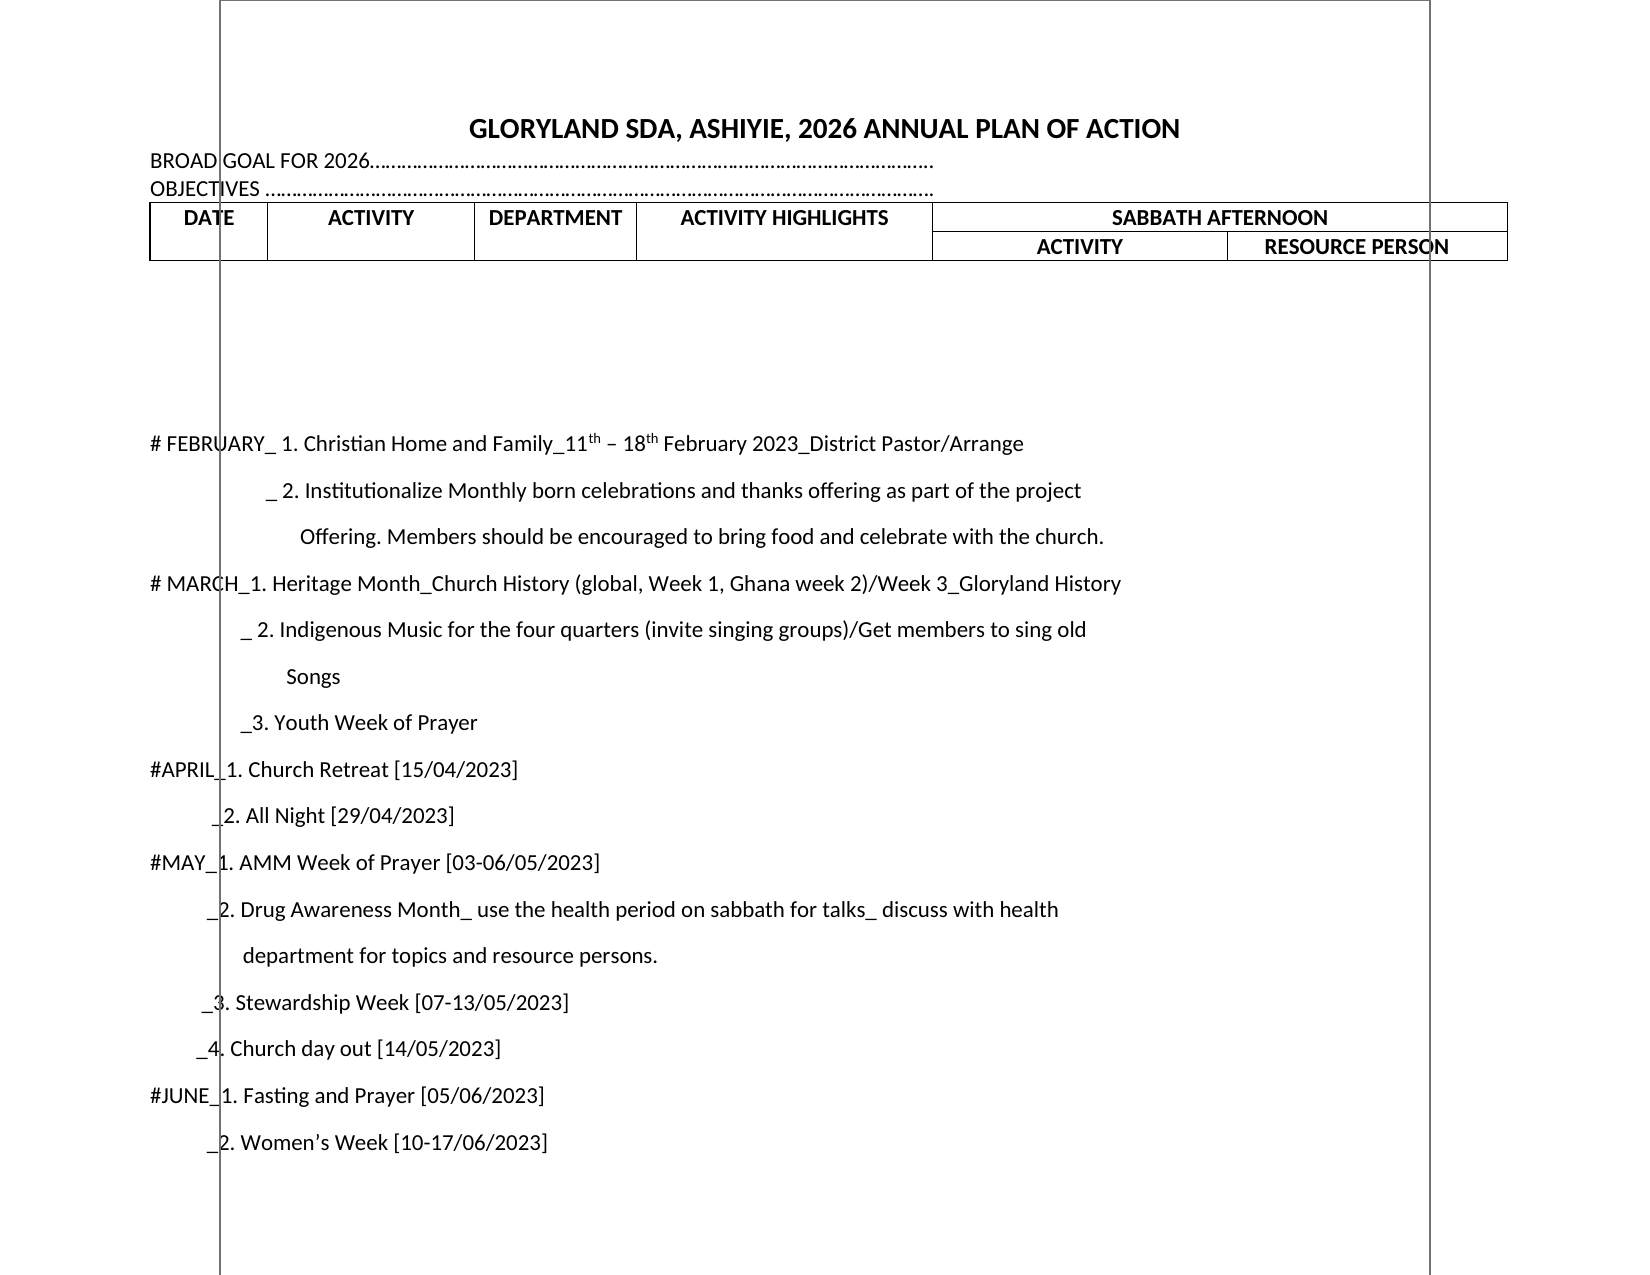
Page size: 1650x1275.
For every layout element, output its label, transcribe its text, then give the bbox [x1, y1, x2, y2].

text #JUNE_1. Fasting and Prayer [05/06/2023] [1431, 1081, 1500, 1109]
text _2. Women’s Week [10-17/06/2023] [221, 1128, 1429, 1156]
text Offering. Members should be encouraged to bring food and celebrate with the church. [225, 522, 1429, 550]
text Songs [225, 662, 1429, 690]
text # MARCH_1. Heritage Month_Church History (global, Week 1, Ghana week 2)/Week 3_Gloryland History [150, 569, 219, 597]
text _3. Youth Week of Prayer [225, 708, 1429, 737]
text _4. Church day out [14/05/2023] [221, 1034, 1429, 1062]
text _ 2. Institutionalize Monthly born celebrations and thanks offering as part of the project [225, 476, 1429, 504]
text #APRIL_1. Church Retreat [15/04/2023] [221, 755, 1429, 783]
text #JUNE_1. Fasting and Prayer [05/06/2023] [150, 1081, 219, 1109]
text _3. Stewardship Week [07-13/05/2023] [1431, 988, 1500, 1016]
text [1431, 708, 1500, 737]
text # FEBRUARY_ 1. Christian Home and Family_11th – 18th February 2023_District Pastor/Arrange [221, 429, 1429, 457]
text _ 2. Indigenous Music for the four quarters (invite singing groups)/Get members to sing old [225, 615, 1429, 643]
text _3. Stewardship Week [07-13/05/2023] [221, 988, 1429, 1016]
text #APRIL_1. Church Retreat [15/04/2023] [150, 755, 219, 783]
text # MARCH_1. Heritage Month_Church History (global, Week 1, Ghana week 2)/Week 3_Gloryland History [221, 569, 1429, 597]
text #MAY_1. AMM Week of Prayer [03-06/05/2023] [150, 848, 219, 876]
text _2. All Night [29/04/2023] [1431, 802, 1500, 830]
text _4. Church day out [14/05/2023] [150, 1034, 219, 1062]
text _2. Drug Awareness Month_ use the health period on sabbath for talks_ discuss with health [221, 895, 1429, 923]
text _4. Church day out [14/05/2023] [1431, 1034, 1500, 1062]
text _2. Drug Awareness Month_ use the health period on sabbath for talks_ discuss with health [150, 895, 219, 923]
text [1431, 615, 1500, 643]
text _3. Stewardship Week [07-13/05/2023] [150, 988, 219, 1016]
text # FEBRUARY_ 1. Christian Home and Family_11th – 18th February 2023_District Pastor/Arrange [1431, 429, 1500, 457]
text #MAY_1. AMM Week of Prayer [03-06/05/2023] [1431, 848, 1500, 876]
text _2. Women’s Week [10-17/06/2023] [1431, 1128, 1500, 1156]
text # FEBRUARY_ 1. Christian Home and Family_11th – 18th February 2023_District Pastor/Arrange [150, 429, 219, 457]
text #APRIL_1. Church Retreat [15/04/2023] [1431, 755, 1500, 783]
text _2. All Night [29/04/2023] [221, 802, 1429, 830]
text _2. All Night [29/04/2023] [150, 802, 219, 830]
text [150, 941, 219, 969]
text [1431, 941, 1500, 969]
text # MARCH_1. Heritage Month_Church History (global, Week 1, Ghana week 2)/Week 3_Gloryland History [1431, 569, 1500, 597]
text #MAY_1. AMM Week of Prayer [03-06/05/2023] [221, 848, 1429, 876]
text [1431, 662, 1500, 690]
text #JUNE_1. Fasting and Prayer [05/06/2023] [221, 1081, 1429, 1109]
text [1431, 522, 1500, 550]
text _2. Women’s Week [10-17/06/2023] [150, 1128, 219, 1156]
text department for topics and resource persons. [221, 941, 1429, 969]
text _2. Drug Awareness Month_ use the health period on sabbath for talks_ discuss with health [1431, 895, 1500, 923]
text [1431, 476, 1500, 504]
